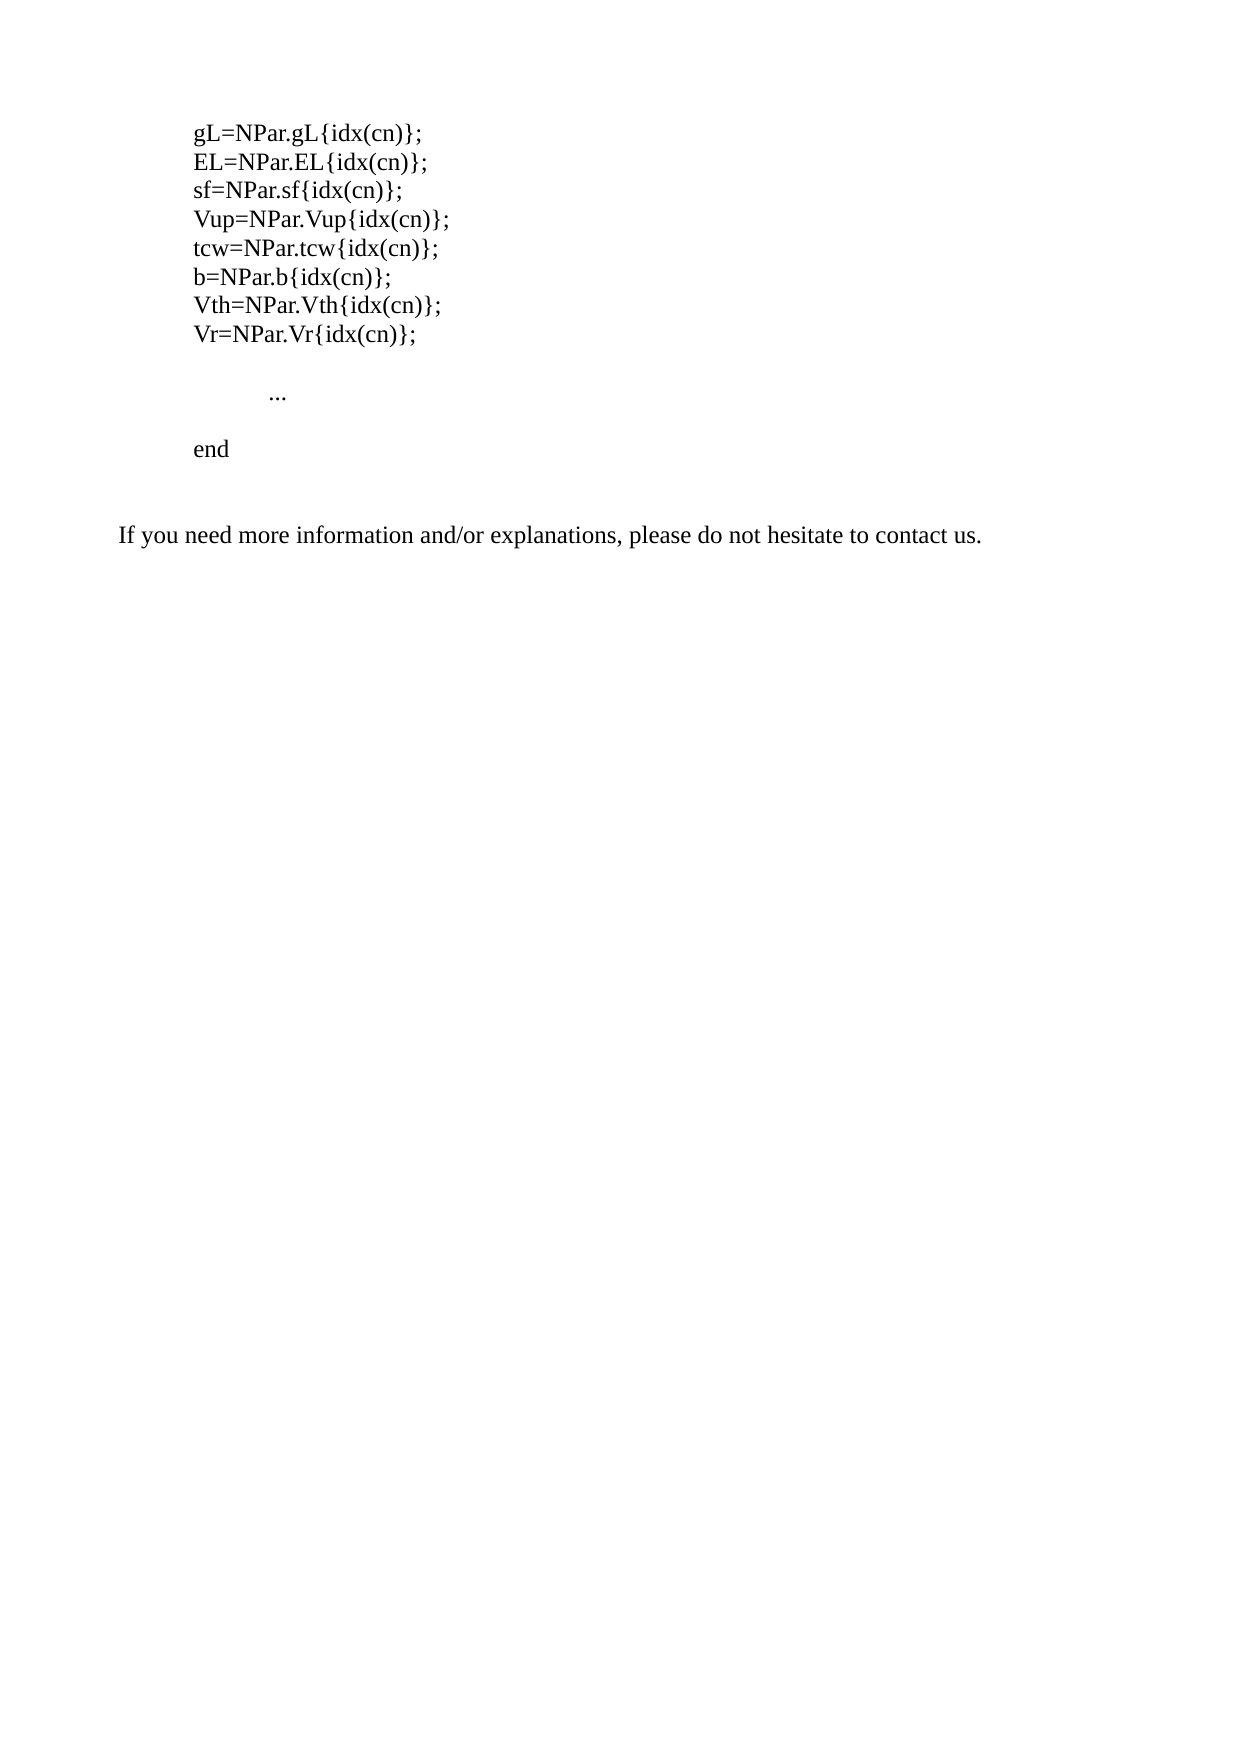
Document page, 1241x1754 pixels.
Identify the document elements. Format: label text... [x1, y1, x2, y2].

text Vr=NPar.Vr{idx(cn)}; [118, 319, 1122, 348]
text Vup=NPar.Vup{idx(cn)}; [118, 204, 1122, 233]
text b=NPar.b{idx(cn)}; [118, 262, 1122, 291]
text EL=NPar.EL{idx(cn)}; [118, 147, 1122, 176]
text tcw=NPar.tcw{idx(cn)}; [118, 233, 1122, 262]
text gL=NPar.gL{idx(cn)}; [118, 118, 1122, 147]
text ... [118, 377, 1122, 406]
text end [118, 434, 1122, 463]
text sf=NPar.sf{idx(cn)}; [118, 176, 1122, 204]
text Vth=NPar.Vth{idx(cn)}; [118, 291, 1122, 319]
text If you need more information and/or explanations, please do not hesitate to contact us. [118, 521, 1122, 549]
